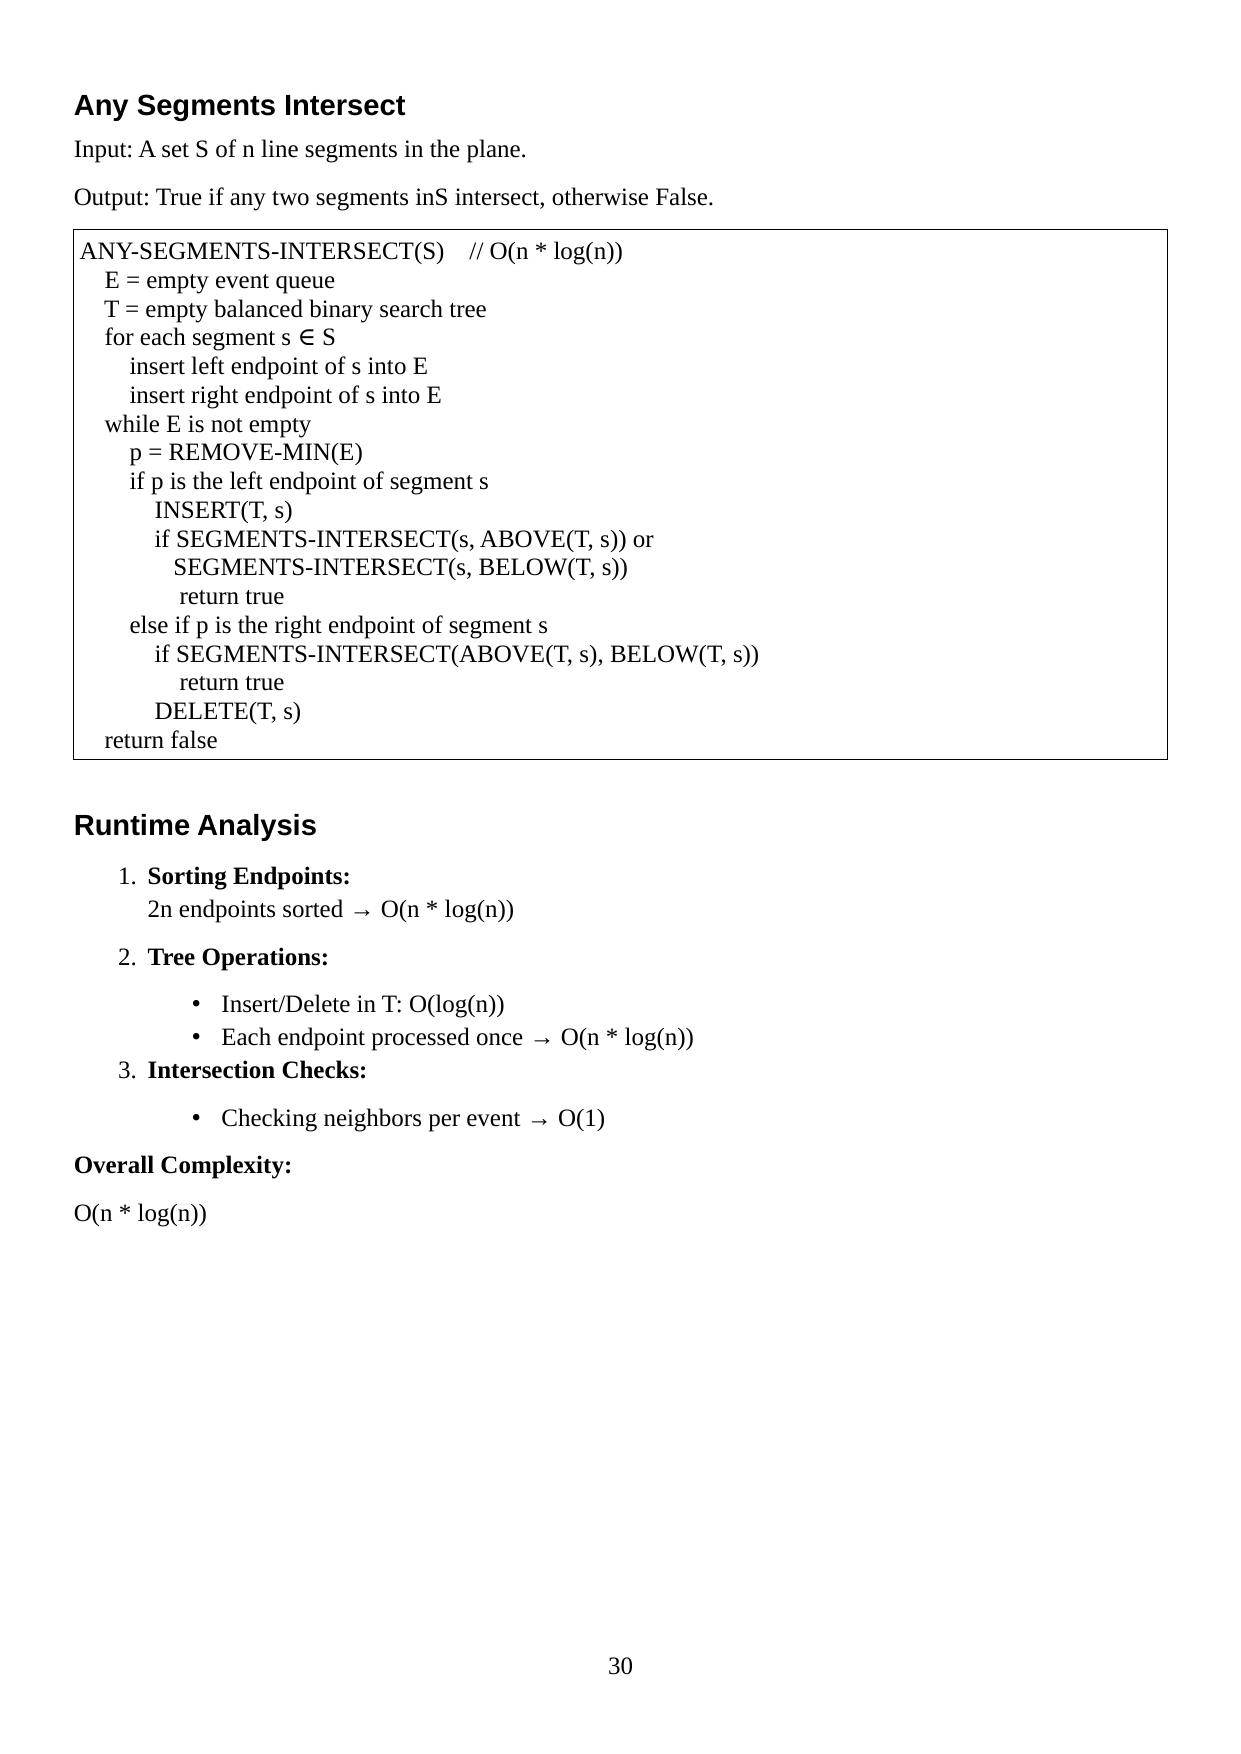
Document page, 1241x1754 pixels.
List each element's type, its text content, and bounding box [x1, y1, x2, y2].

text Input: A set S of n line segments in the plane. [73, 134, 1167, 163]
text O(n * log(n)) [73, 1198, 1167, 1227]
list Sorting Endpoints: 2n endpoints sorted → O(n * log(n)) [118, 861, 1167, 923]
text Overall Complexity: [73, 1151, 1167, 1179]
table_header ANY-SEGMENTS-INTERSECT(S) // O(n * log(n)) E = empty event queue T = empty balanced binary search tree for each segment s ∈ S insert left endpoint of s into E insert right endpoint of s into E while E is not empty p = REMOVE-MIN(E) if p is the left endpoint of segment s INSERT(T, s) if SEGMENTS-INTERSECT(s, ABOVE(T, s)) or SEGMENTS-INTERSECT(s, BELOW(T, s)) return true else if p is the right endpoint of segment s if SEGMENTS-INTERSECT(ABOVE(T, s), BELOW(T, s)) return true DELETE(T, s) return false [74, 230, 1167, 759]
text Output: True if any two segments inS intersect, otherwise False. [73, 182, 1167, 211]
subtitle Any Segments Intersect [73, 88, 1167, 122]
list Tree Operations: [118, 942, 1167, 971]
subtitle Runtime Analysis [73, 808, 1167, 842]
list Checking neighbors per event → O(1) [192, 1103, 1167, 1132]
list Intersection Checks: [118, 1055, 1167, 1084]
list Insert/Delete in T: O(log(n)) [192, 989, 1167, 1018]
list Each endpoint processed once → O(n * log(n)) [192, 1022, 1167, 1051]
